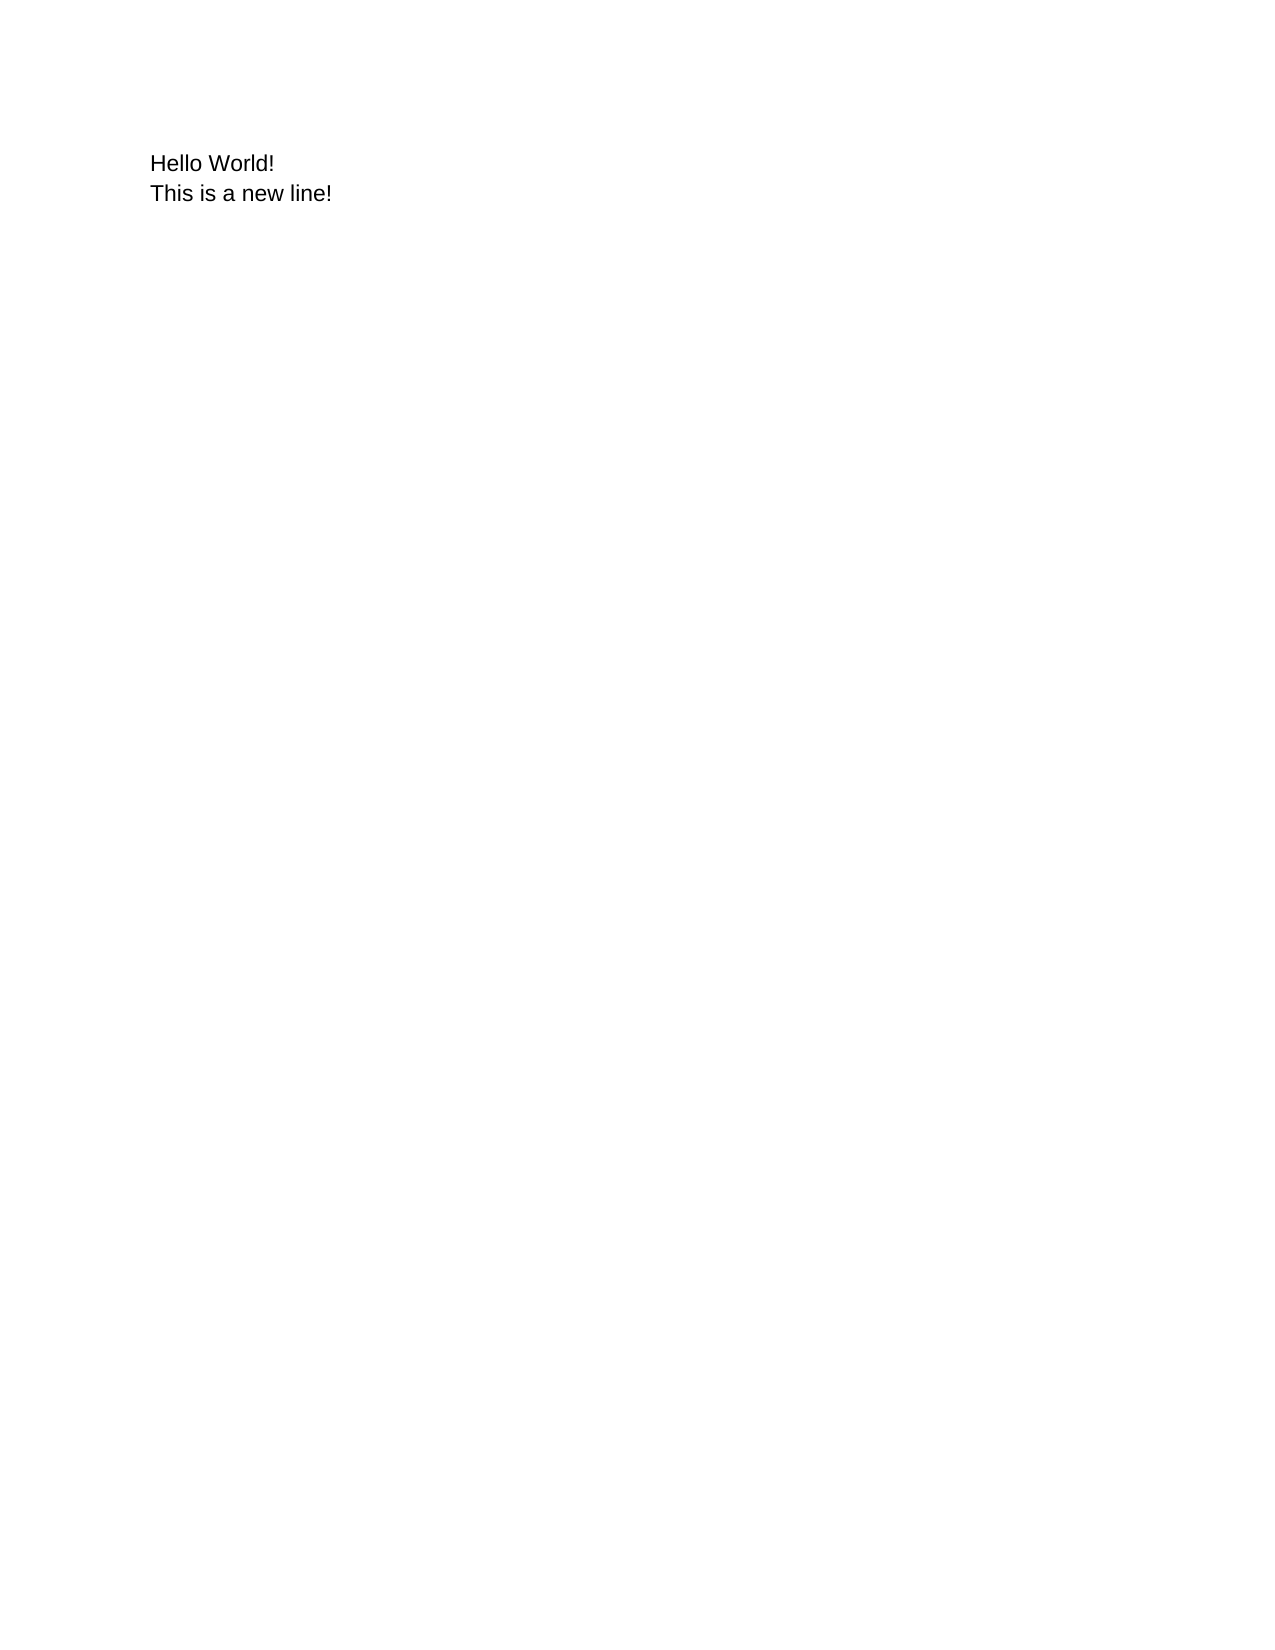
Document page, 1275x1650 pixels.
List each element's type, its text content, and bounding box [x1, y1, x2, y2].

text This is a new line! [150, 180, 1125, 207]
text Hello World! [150, 150, 1125, 176]
